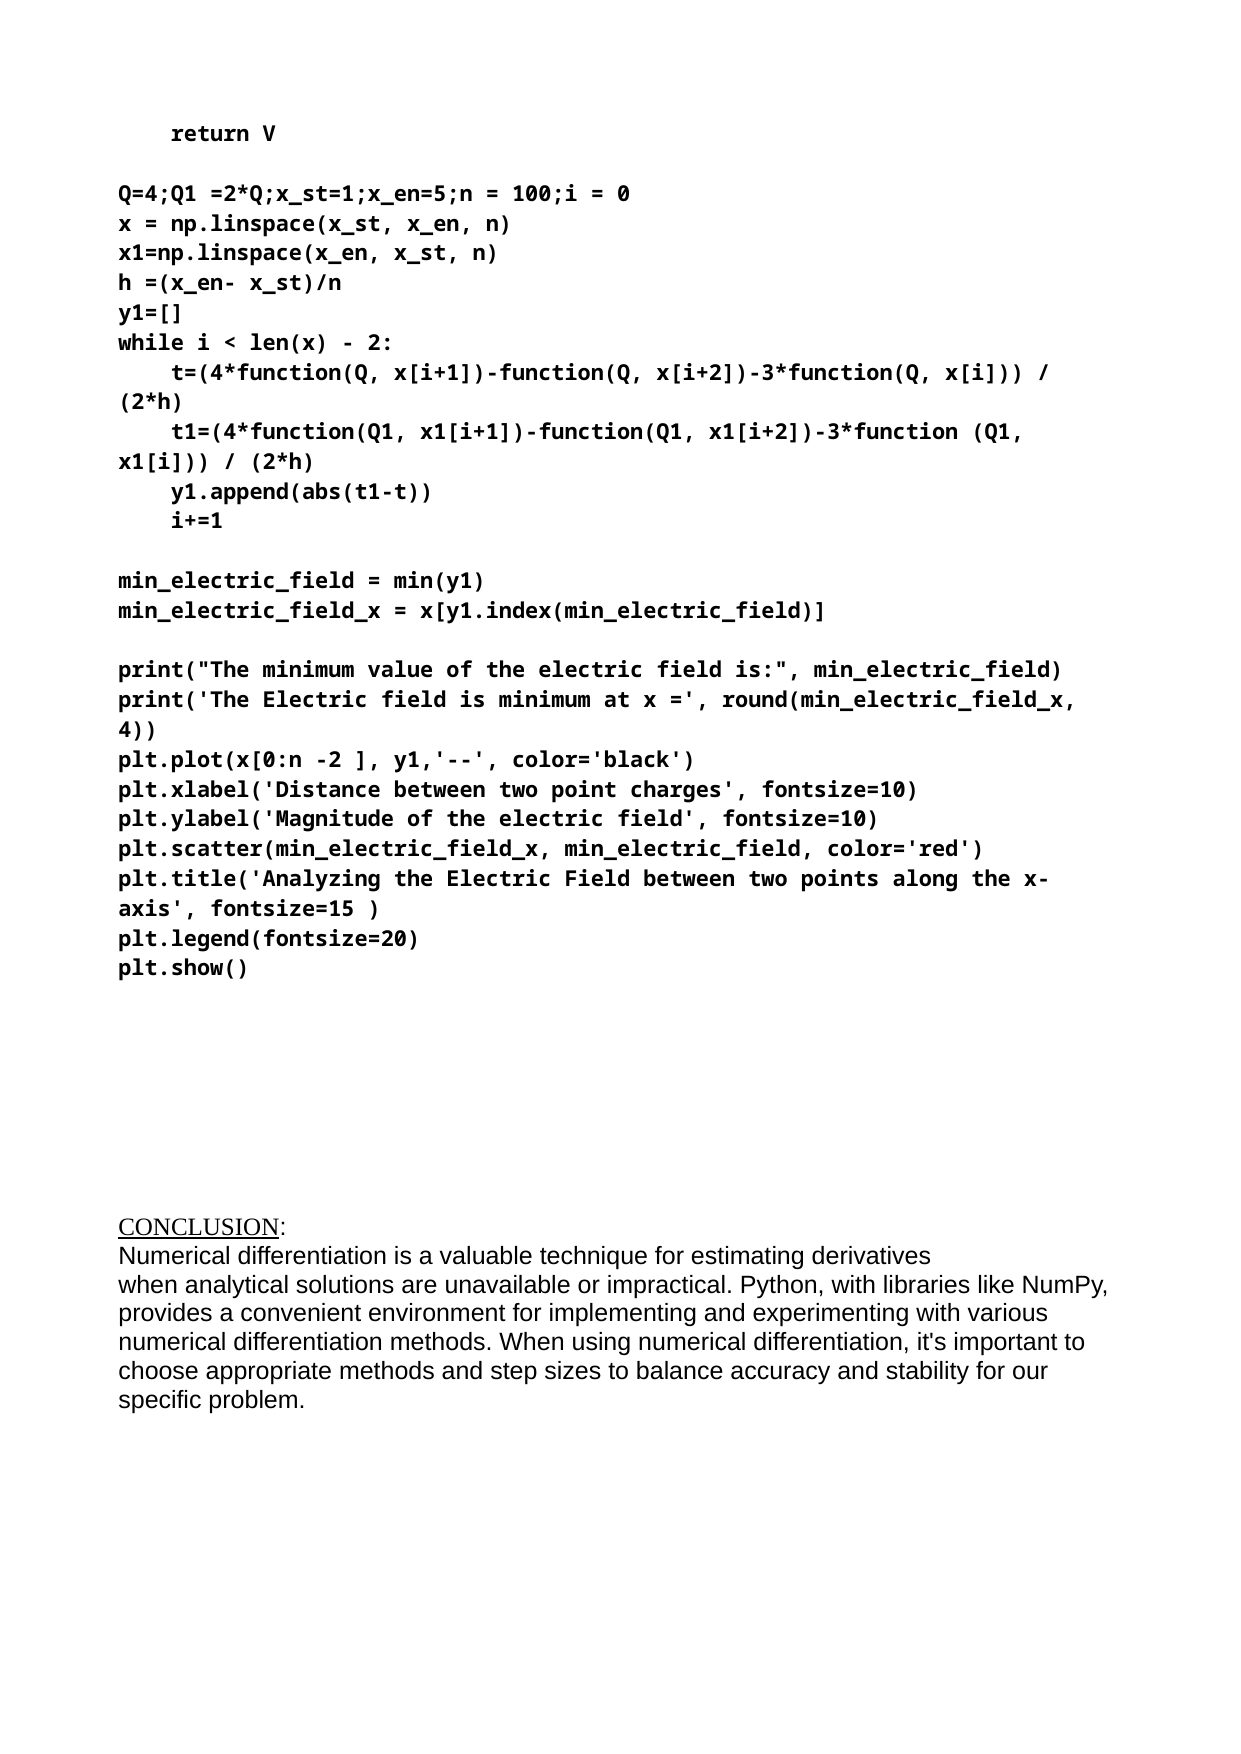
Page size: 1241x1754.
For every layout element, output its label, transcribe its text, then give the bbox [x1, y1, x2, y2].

text y1=[] [118, 297, 1122, 327]
text plt.xlabel('Distance between two point charges', fontsize=10) [118, 773, 1122, 803]
text t=(4*function(Q, x[i+1])-function(Q, x[i+2])-3*function(Q, x[i])) / (2*h) [118, 356, 1122, 416]
text x1=np.linspace(x_en, x_st, n) [118, 237, 1122, 267]
text plt.title('Analyzing the Electric Field between two points along the x-axis', fontsize=15 ) [118, 863, 1122, 922]
text when analytical solutions are unavailable or impractical. Python, with libraries like NumPy, [118, 1270, 1122, 1298]
text Q=4;Q1 =2*Q;x_st=1;x_en=5;n = 100;i = 0 [118, 178, 1122, 207]
text plt.show() [118, 952, 1122, 982]
text min_electric_field_x = x[y1.index(min_electric_field)] [118, 595, 1122, 624]
text choose appropriate methods and step sizes to balance accuracy and stability for our specific problem. [118, 1356, 1122, 1413]
text Numerical differentiation is a valuable technique for estimating derivatives [118, 1241, 1122, 1270]
text CONCLUSION: [118, 1212, 1122, 1241]
text plt.legend(fontsize=20) [118, 922, 1122, 952]
text numerical differentiation methods. When using numerical differentiation, it's important to [118, 1327, 1122, 1356]
text while i < len(x) - 2: [118, 327, 1122, 356]
text i+=1 [118, 505, 1122, 535]
text plt.ylabel('Magnitude of the electric field', fontsize=10) [118, 803, 1122, 833]
text return V [118, 118, 1122, 148]
text print('The Electric field is minimum at x =', round(min_electric_field_x, 4)) [118, 684, 1122, 744]
text print("The minimum value of the electric field is:", min_electric_field) [118, 654, 1122, 684]
text provides a convenient environment for implementing and experimenting with various [118, 1298, 1122, 1327]
text h =(x_en- x_st)/n [118, 267, 1122, 297]
text t1=(4*function(Q1, x1[i+1])-function(Q1, x1[i+2])-3*function (Q1, x1[i])) / (2*h) [118, 416, 1122, 476]
text x = np.linspace(x_st, x_en, n) [118, 207, 1122, 237]
text y1.append(abs(t1-t)) [118, 476, 1122, 505]
text min_electric_field = min(y1) [118, 565, 1122, 595]
text plt.plot(x[0:n -2 ], y1,'--', color='black') [118, 744, 1122, 773]
text plt.scatter(min_electric_field_x, min_electric_field, color='red') [118, 833, 1122, 863]
